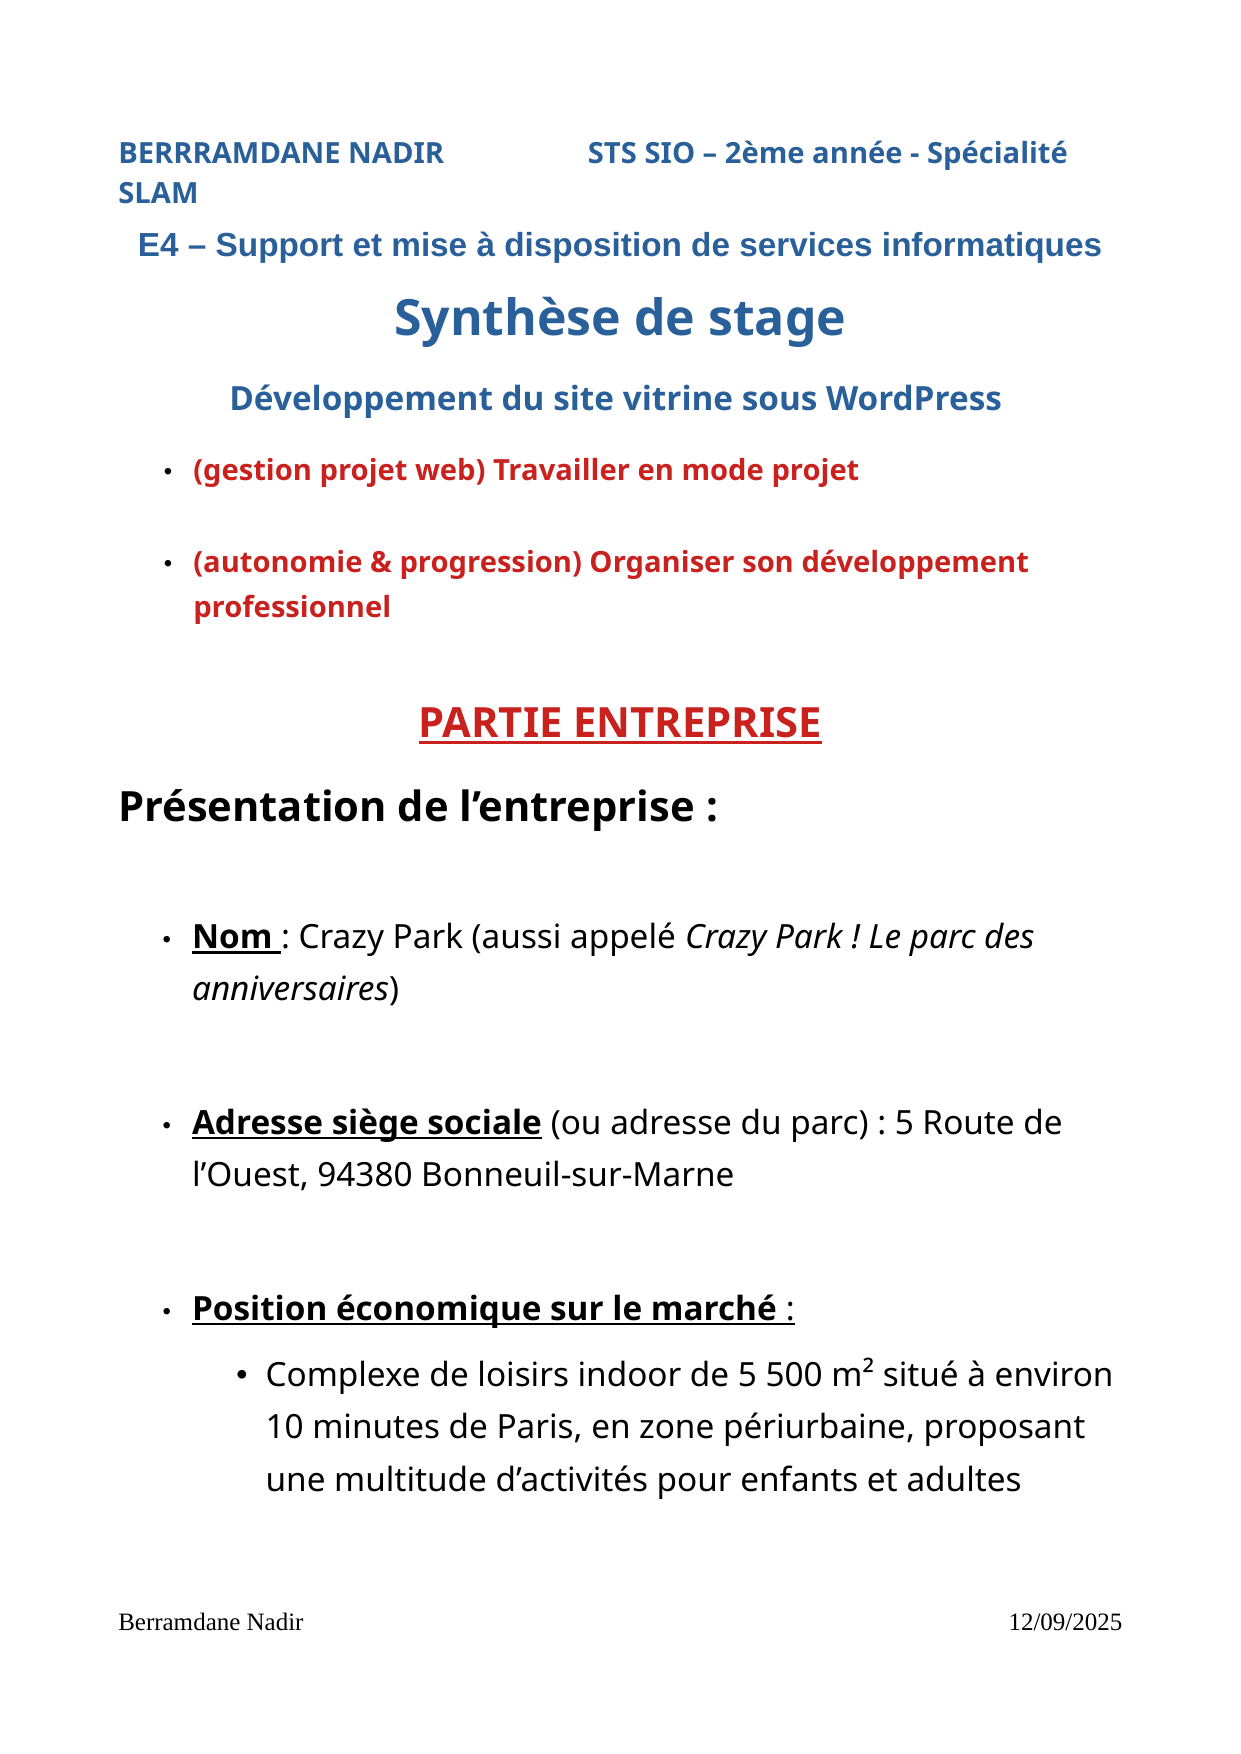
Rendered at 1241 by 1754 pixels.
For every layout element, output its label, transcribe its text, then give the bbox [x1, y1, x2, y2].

list Position économique sur le marché : [162, 1284, 1122, 1330]
subtitle Présentation de l’entreprise : [118, 777, 1122, 833]
list Complexe de loisirs indoor de 5 500 m² situé à environ 10 minutes de Paris, en zone périurbaine, proposant une multitude d’activités pour enfants et adultes [236, 1351, 1122, 1501]
subtitle PARTIE ENTREPRISE [118, 693, 1122, 750]
list Nom : Crazy Park (aussi appelé Crazy Park ! Le parc des anniversaires) [162, 913, 1122, 1010]
list (gestion projet web) Travailler en mode projet [164, 449, 1122, 522]
list Adresse siège sociale (ou adresse du parc) : 5 Route de l’Ouest, 94380 Bonneuil-sur-Marne [162, 1098, 1122, 1196]
list (autonomie & progression) Organiser son développement professionnel [164, 541, 1122, 659]
